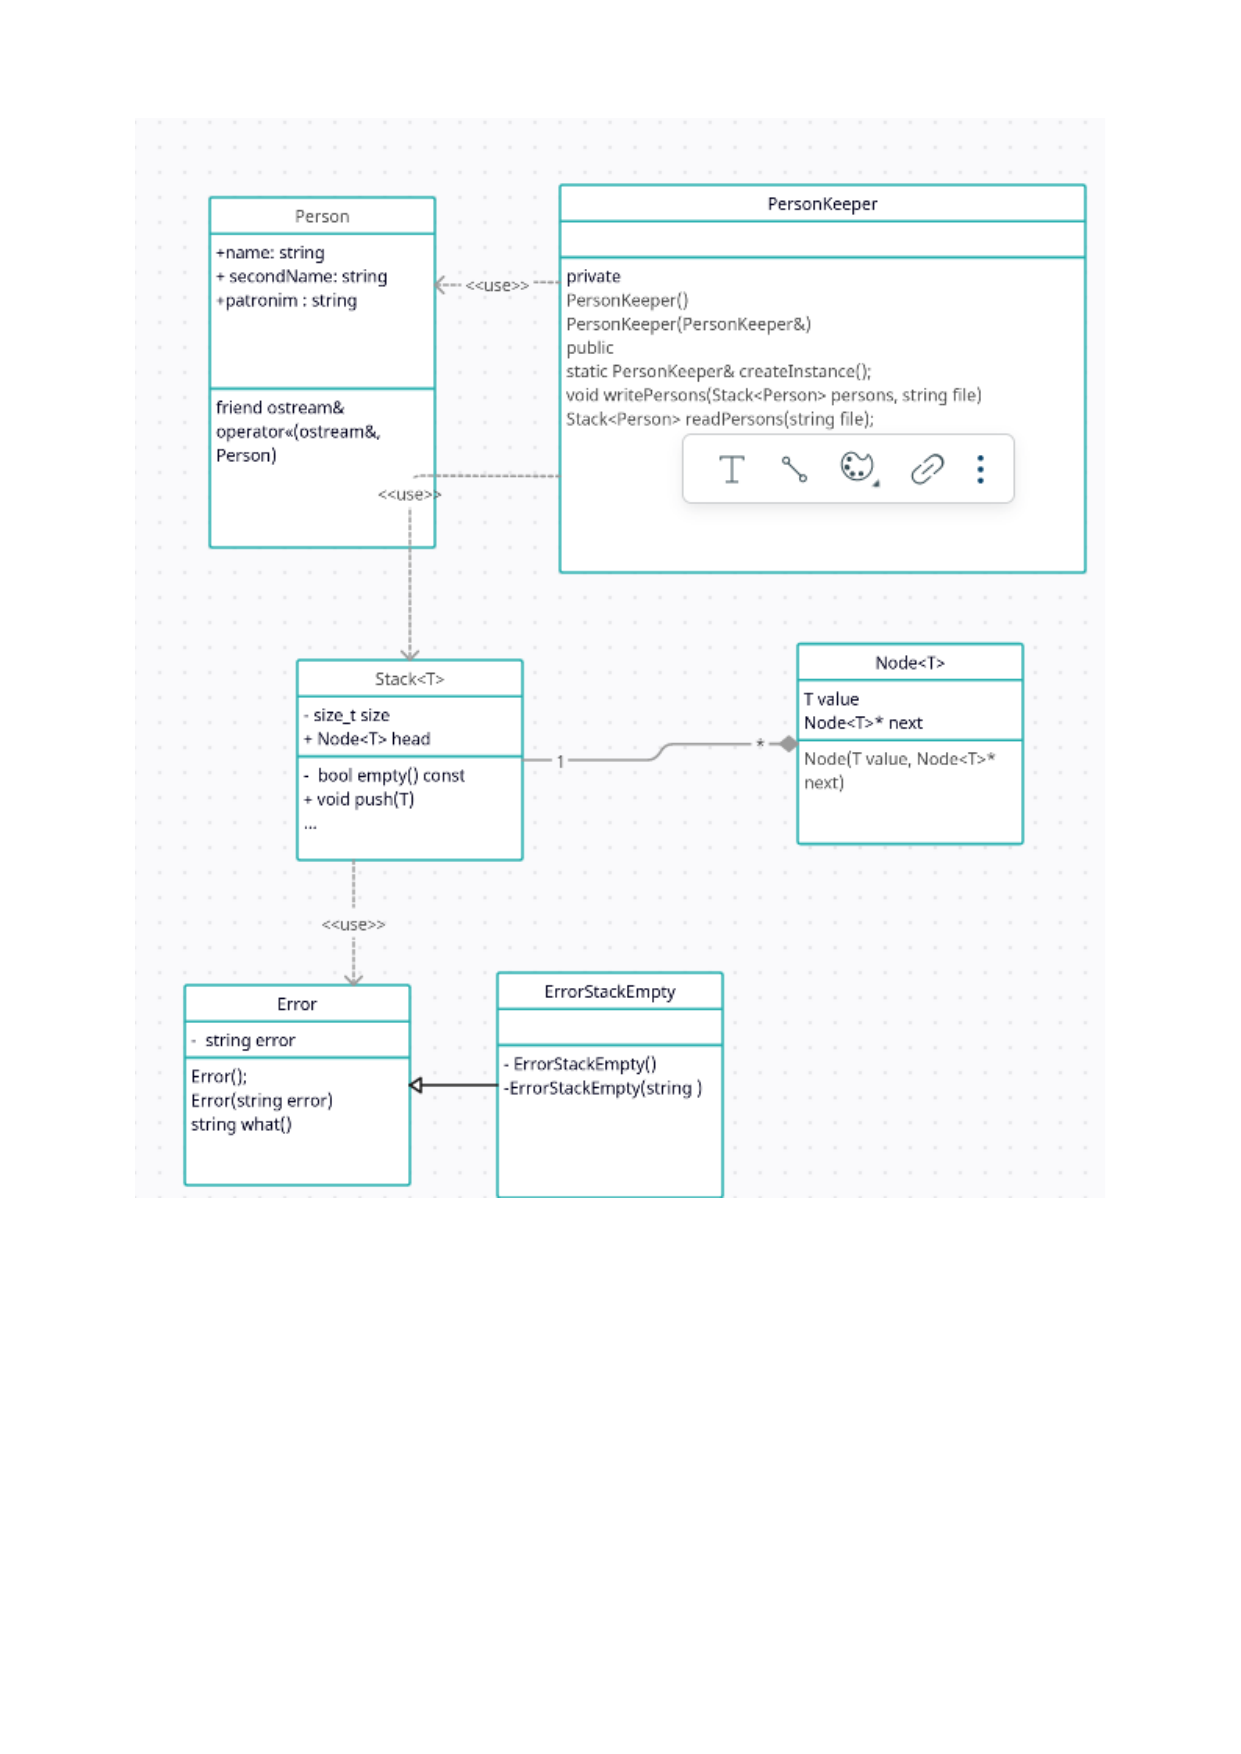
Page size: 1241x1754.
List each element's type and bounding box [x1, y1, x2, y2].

picture [135, 118, 1106, 1198]
